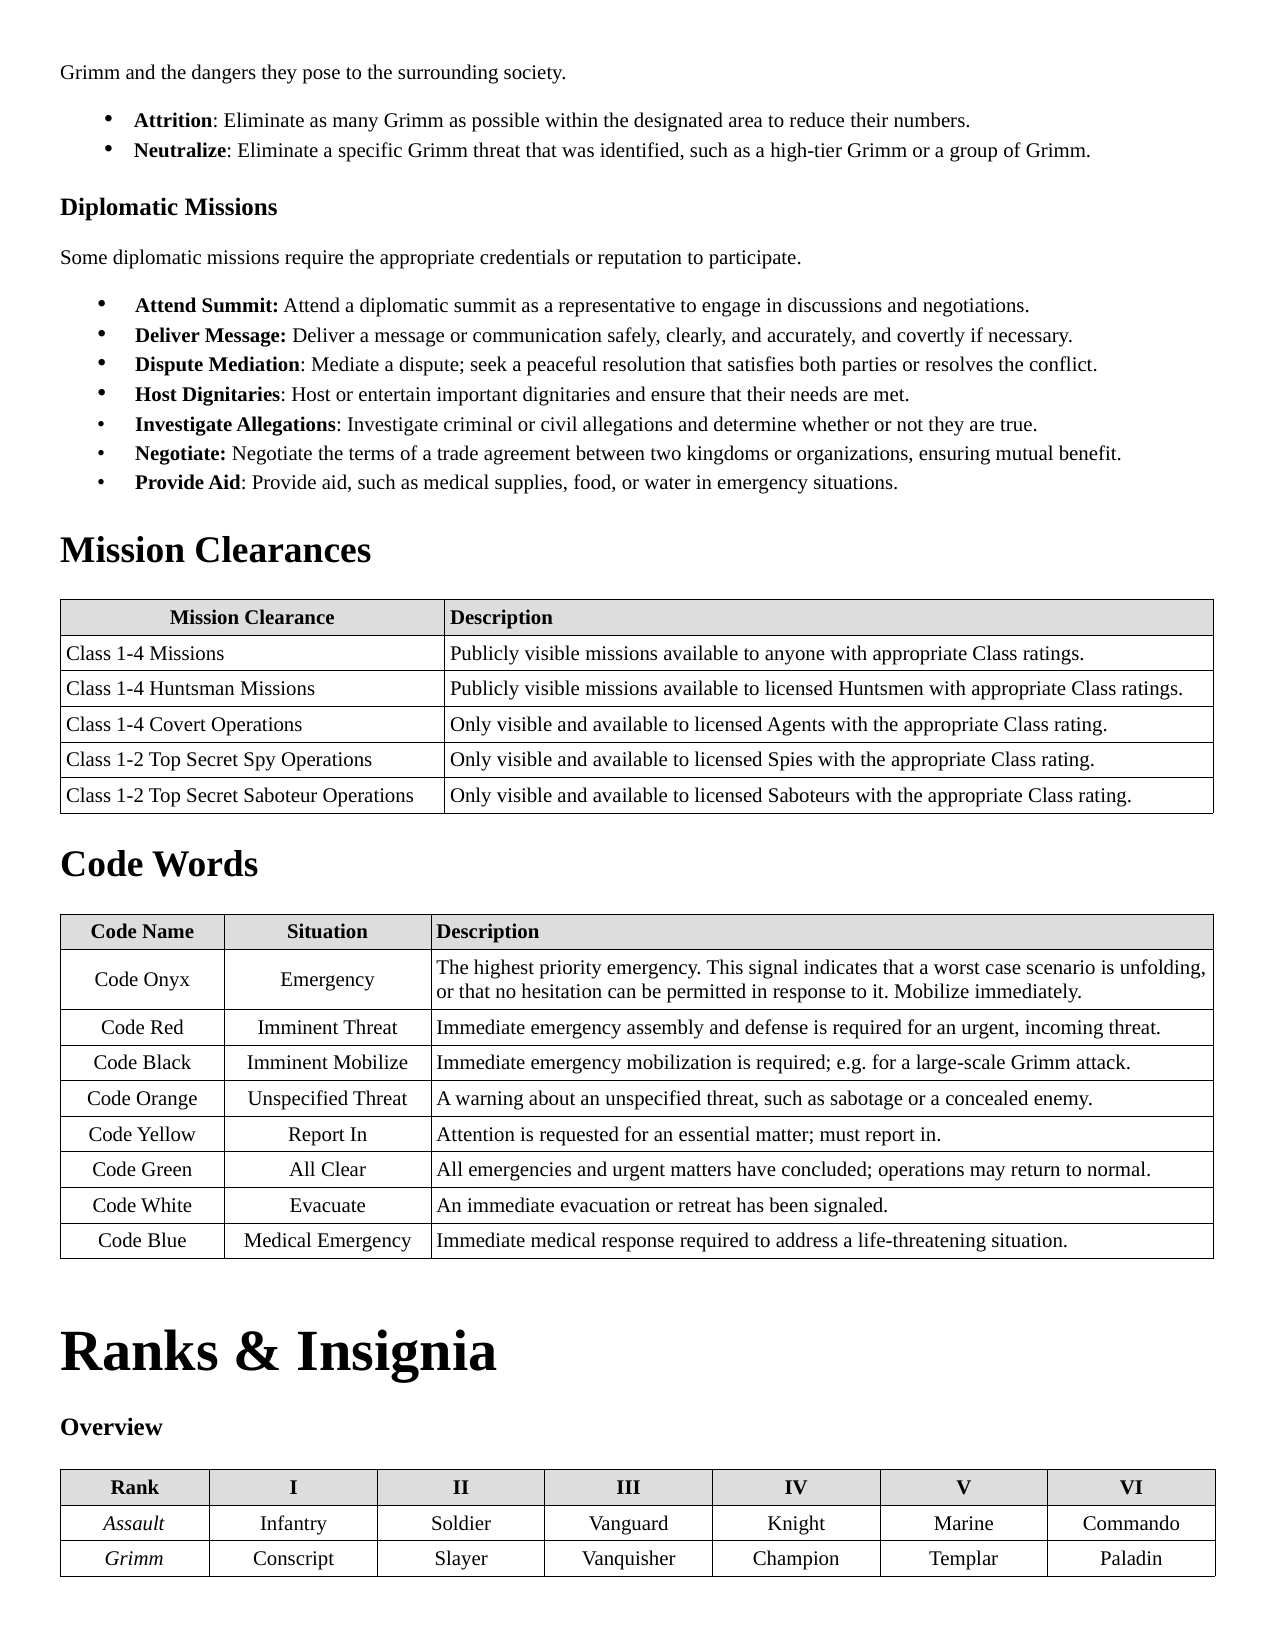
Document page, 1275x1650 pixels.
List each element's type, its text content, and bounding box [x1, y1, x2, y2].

table_cell Attention is requested for an essential matter; must report in. [432, 1117, 1213, 1151]
table_cell Imminent Mobilize [225, 1046, 431, 1080]
list Deliver Message: Deliver a message or communication safely, clearly, and accurately, and covertly if necessary. [97, 322, 1215, 347]
table_cell A warning about an unspecified threat, such as sabotage or a concealed enemy. [432, 1081, 1213, 1116]
table_cell Class 1-4 Covert Operations [61, 707, 444, 742]
table_cell Code Orange [61, 1081, 224, 1116]
table_cell Only visible and available to licensed Agents with the appropriate Class rating. [445, 707, 1213, 742]
table_cell Code Yellow [61, 1117, 224, 1151]
table_cell Code Red [61, 1010, 224, 1044]
table_cell Vanguard [545, 1506, 712, 1540]
subtitle Overview [60, 1412, 1215, 1440]
table_cell Evacuate [225, 1188, 431, 1223]
table_cell Code Black [61, 1046, 224, 1080]
table_cell The highest priority emergency. This signal indicates that a worst case scenario is unfolding, or that no hesitation can be permitted in response to it. Mobilize immediately. [432, 950, 1213, 1009]
table_cell Medical Emergency [225, 1224, 431, 1258]
table_cell Only visible and available to licensed Saboteurs with the appropriate Class rating. [445, 778, 1213, 813]
table_cell Grimm [61, 1541, 209, 1576]
text Grimm and the dangers they pose to the surrounding society. [60, 60, 1215, 84]
table_cell Immediate medical response required to address a life-threatening situation. [432, 1224, 1213, 1258]
list Host Dignitaries: Host or entertain important dignitaries and ensure that their needs are met. [97, 382, 1215, 407]
table_header IV [713, 1470, 880, 1505]
table_cell Infantry [210, 1506, 377, 1540]
table_header Code Name [61, 915, 224, 949]
table_cell Code Blue [61, 1224, 224, 1258]
table_cell Class 1-4 Huntsman Missions [61, 671, 444, 706]
subtitle Diplomatic Missions [60, 192, 1215, 221]
table_cell Imminent Threat [225, 1010, 431, 1044]
table_cell Publicly visible missions available to anyone with appropriate Class ratings. [445, 636, 1213, 670]
table_cell Marine [881, 1506, 1047, 1540]
list Provide Aid: Provide aid, such as medical supplies, food, or water in emergency situations. [97, 469, 1215, 494]
table_cell Class 1-2 Top Secret Spy Operations [61, 743, 444, 777]
table_cell Code White [61, 1188, 224, 1223]
list Attend Summit: Attend a diplomatic summit as a representative to engage in discussions and negotiations. [97, 293, 1215, 318]
subtitle Code Words [60, 842, 1215, 885]
table_cell Commando [1048, 1506, 1215, 1540]
table_cell Vanquisher [545, 1541, 712, 1576]
table_header Mission Clearance [61, 600, 444, 635]
list Negotiate: Negotiate the terms of a trade agreement between two kingdoms or organizations, ensuring mutual benefit. [97, 441, 1215, 465]
table_header II [378, 1470, 544, 1505]
table_cell Emergency [225, 950, 431, 1009]
table_cell Assault [61, 1506, 209, 1540]
subtitle Ranks & Insignia [60, 1316, 1215, 1383]
table_cell Knight [713, 1506, 880, 1540]
subtitle Mission Clearances [60, 527, 1215, 570]
table_cell Code Green [61, 1152, 224, 1187]
list Neutralize: Eliminate a specific Grimm threat that was identified, such as a high-tier Grimm or a group of Grimm. [104, 138, 1215, 163]
table_cell Code Onyx [61, 950, 224, 1009]
table_cell Paladin [1048, 1541, 1215, 1576]
table_cell Immediate emergency mobilization is required; e.g. for a large-scale Grimm attack. [432, 1046, 1213, 1080]
table_cell All emergencies and urgent matters have concluded; operations may return to normal. [432, 1152, 1213, 1187]
table_cell Soldier [378, 1506, 544, 1540]
list Dispute Mediation: Mediate a dispute; seek a peaceful resolution that satisfies both parties or resolves the conflict. [97, 352, 1215, 377]
table_cell Champion [713, 1541, 880, 1576]
table_header V [881, 1470, 1047, 1505]
table_cell Unspecified Threat [225, 1081, 431, 1116]
table_cell Conscript [210, 1541, 377, 1576]
table_header Situation [225, 915, 431, 949]
table_cell Immediate emergency assembly and defense is required for an urgent, incoming threat. [432, 1010, 1213, 1044]
text Some diplomatic missions require the appropriate credentials or reputation to participate. [60, 244, 1215, 269]
table_header I [210, 1470, 377, 1505]
table_cell An immediate evacuation or retreat has been signaled. [432, 1188, 1213, 1223]
table_header Rank [61, 1470, 209, 1505]
list Investigate Allegations: Investigate criminal or civil allegations and determine whether or not they are true. [97, 412, 1215, 436]
table_header VI [1048, 1470, 1215, 1505]
table_cell Templar [881, 1541, 1047, 1576]
table_cell Only visible and available to licensed Spies with the appropriate Class rating. [445, 743, 1213, 777]
table_cell Class 1-2 Top Secret Saboteur Operations [61, 778, 444, 813]
list Attrition: Eliminate as many Grimm as possible within the designated area to reduce their numbers. [104, 108, 1215, 133]
table_header Description [432, 915, 1213, 949]
table_cell Publicly visible missions available to licensed Huntsmen with appropriate Class ratings. [445, 671, 1213, 706]
table_header Description [445, 600, 1213, 635]
table_cell All Clear [225, 1152, 431, 1187]
table_cell Report In [225, 1117, 431, 1151]
table_header III [545, 1470, 712, 1505]
table_cell Class 1-4 Missions [61, 636, 444, 670]
table_cell Slayer [378, 1541, 544, 1576]
